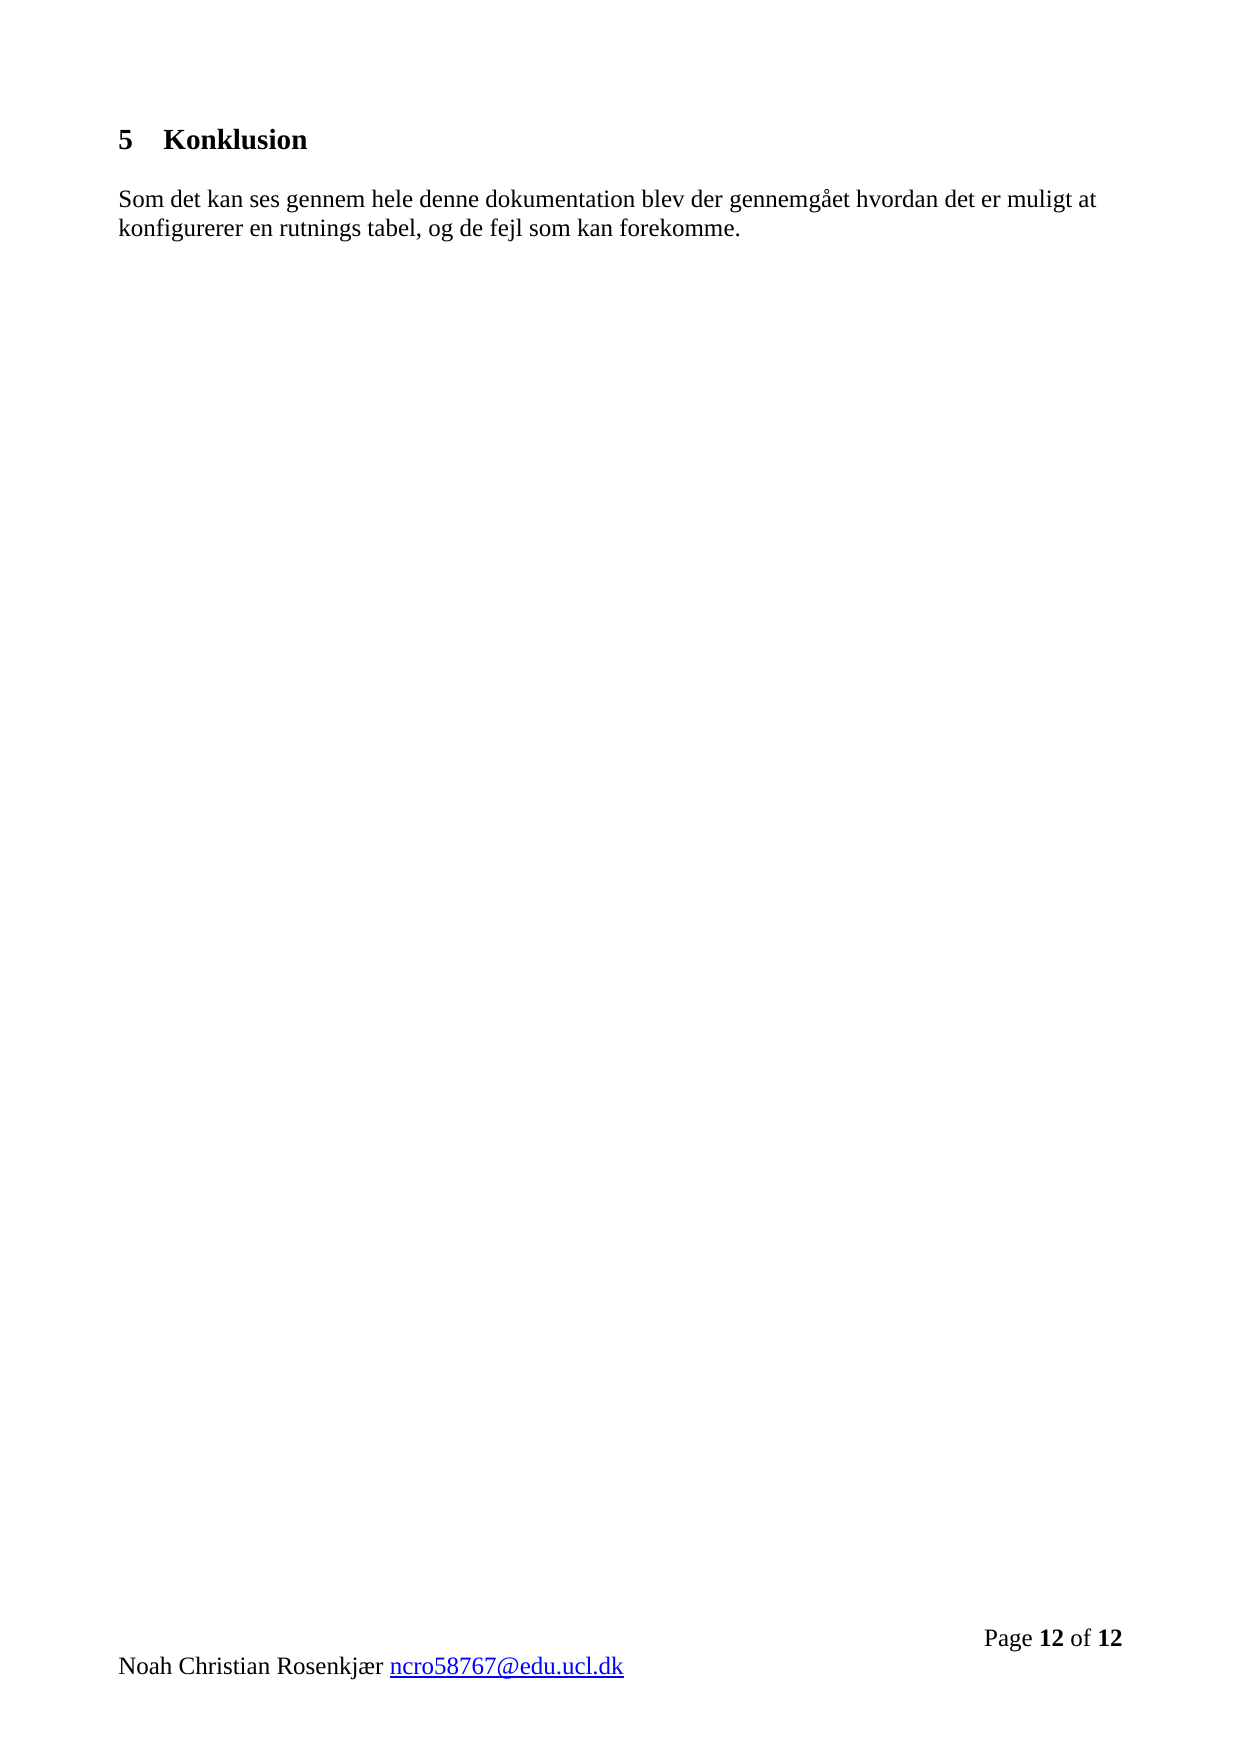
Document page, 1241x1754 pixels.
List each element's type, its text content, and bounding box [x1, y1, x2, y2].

subtitle Konklusion [118, 122, 1122, 155]
text Som det kan ses gennem hele denne dokumentation blev der gennemgået hvordan det er muligt at konfigurerer en rutnings tabel, og de fejl som kan forekomme. [118, 184, 1122, 242]
